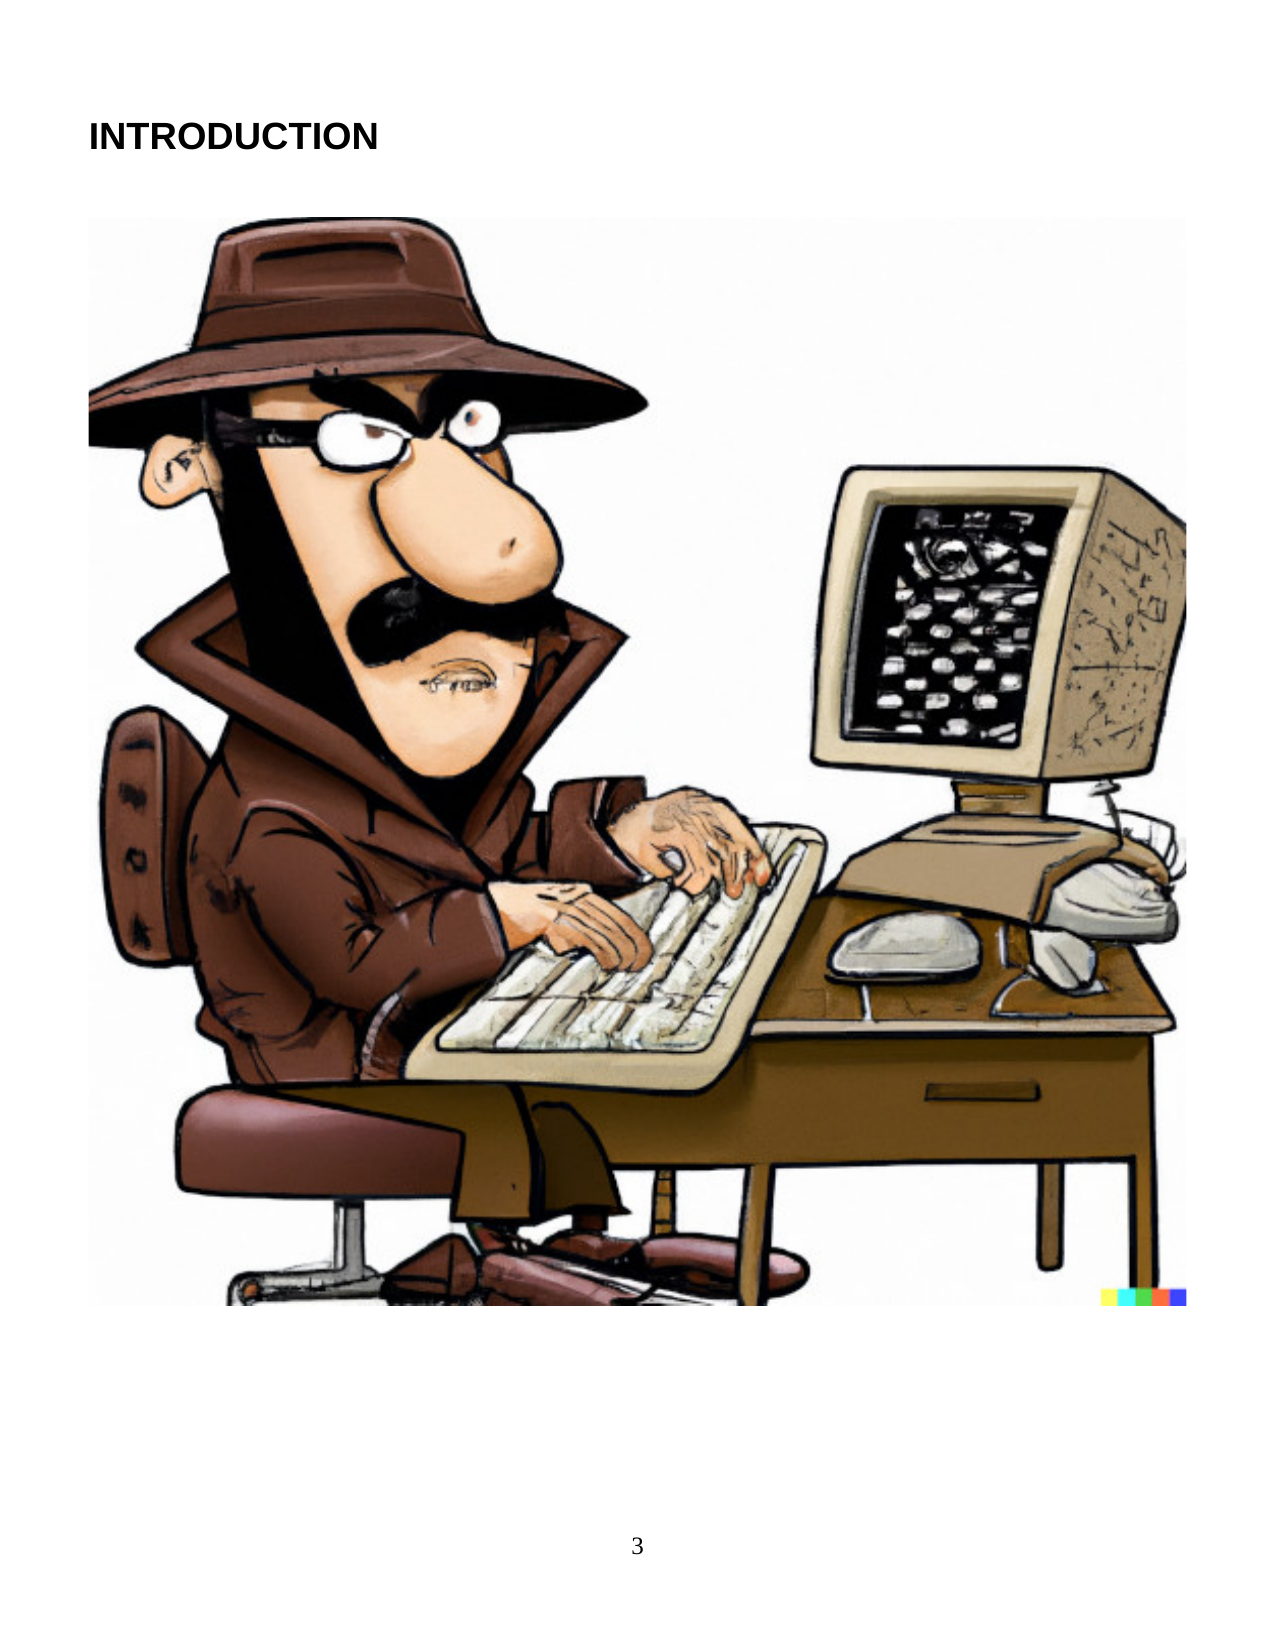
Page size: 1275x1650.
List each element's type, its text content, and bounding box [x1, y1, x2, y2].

picture [88, 217, 1187, 1306]
subtitle INTRODUCTION [88, 113, 1186, 157]
